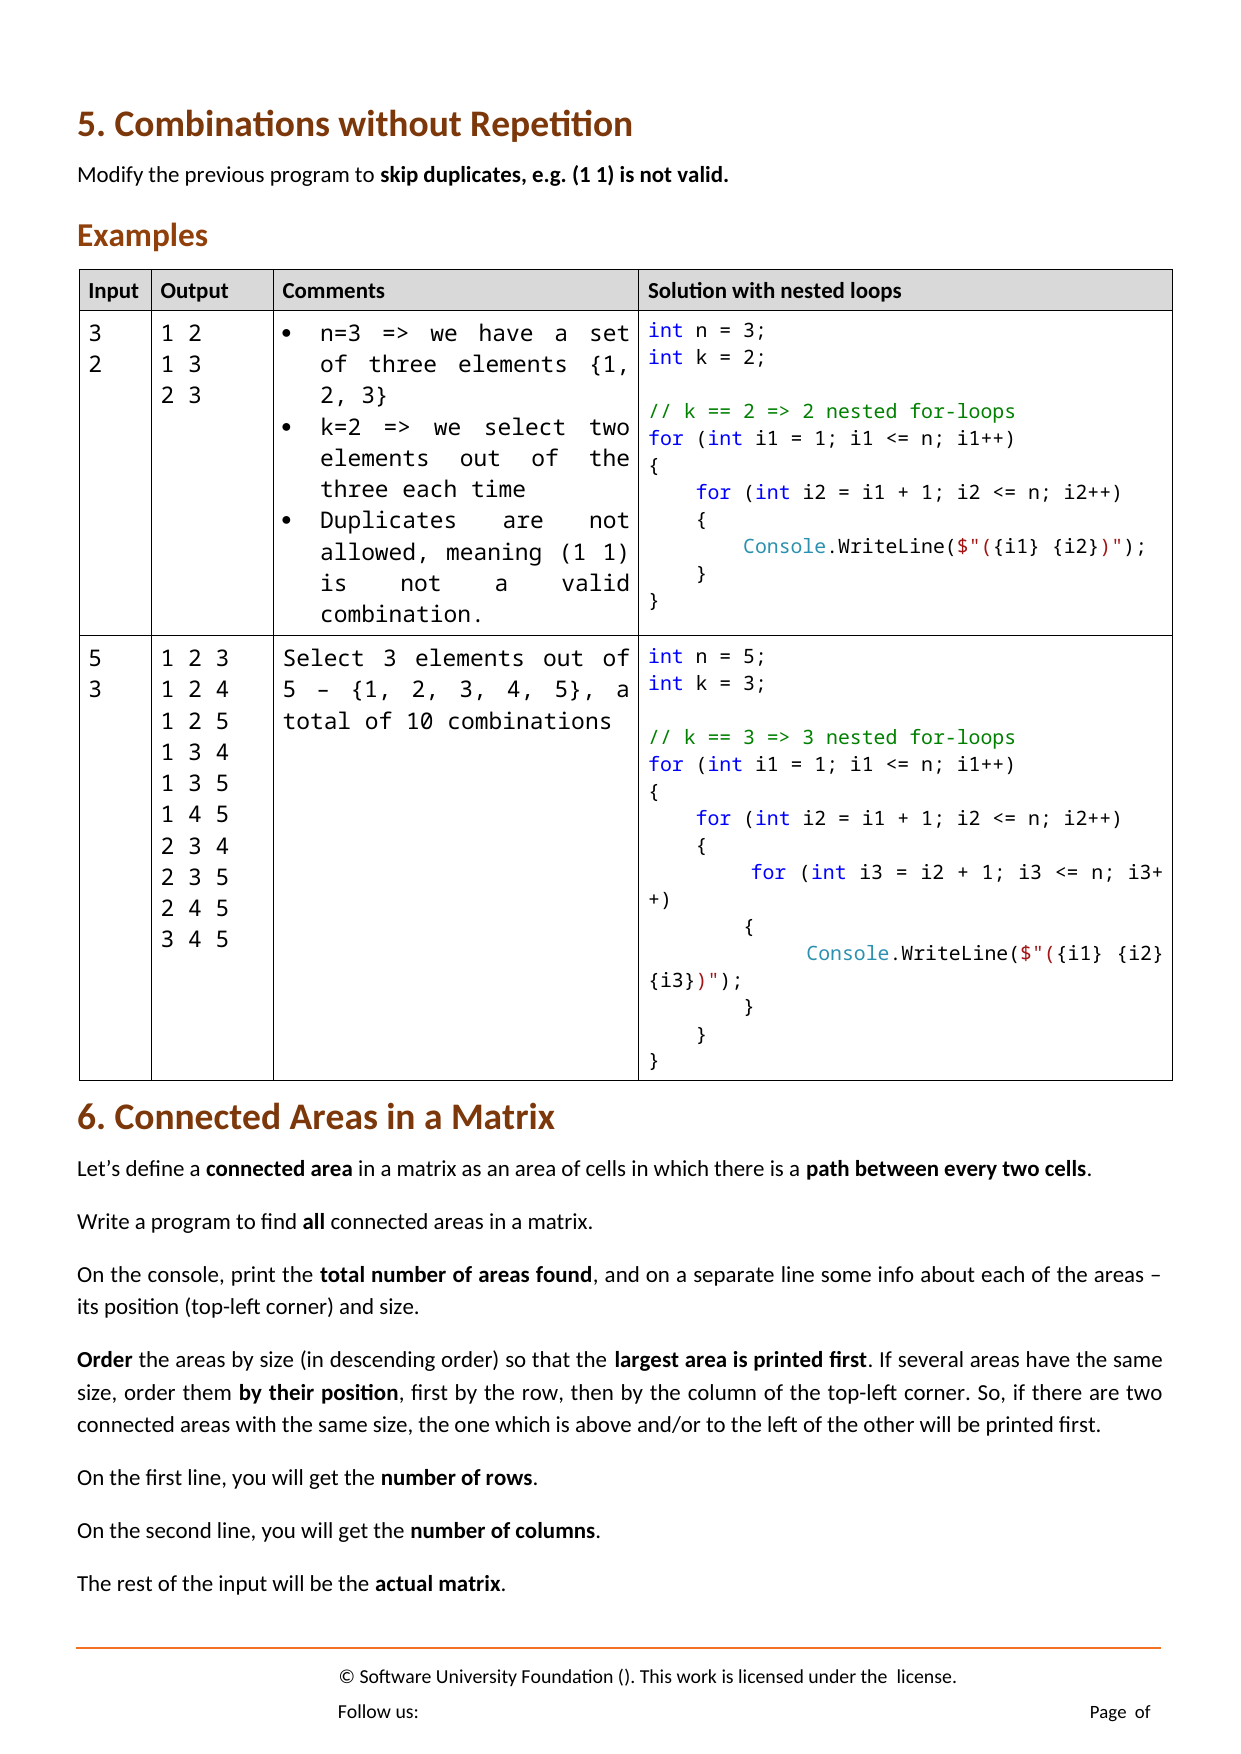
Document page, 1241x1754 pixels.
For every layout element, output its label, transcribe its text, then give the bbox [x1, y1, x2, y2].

subtitle Combinations without Repetition [77, 99, 1163, 145]
table_cell 1 2 3 1 2 4 1 2 5 1 3 4 1 3 5 1 4 5 2 3 4 2 3 5 2 4 5 3 4 5 [152, 636, 273, 1080]
subtitle Connected Areas in a Matrix [77, 1093, 1163, 1139]
text On the second line, you will get the number of columns. [77, 1516, 1163, 1544]
text Let’s define a connected area in a matrix as an area of cells in which there is a path between every two cells. [77, 1154, 1163, 1182]
text Write a program to find all connected areas in a matrix. [77, 1207, 1163, 1235]
table_header Input [80, 270, 151, 310]
table_header Solution with nested loops [639, 270, 1172, 310]
subtitle Examples [77, 214, 1163, 254]
text Modify the previous program to skip duplicates, e.g. (1 1) is not valid. [77, 161, 1163, 189]
text The rest of the input will be the actual matrix. [77, 1569, 1163, 1597]
table_header Output [152, 270, 273, 310]
text On the console, print the total number of areas found, and on a separate line some info about each of the areas – its position (top-left corner) and size. [77, 1260, 1163, 1321]
table_header Comments [274, 270, 638, 310]
table_cell n=3 => we have a set of three elements {1, 2, 3} k=2 => we select two elements out of the three each time Duplicates are not allowed, meaning (1 1) is not a valid combination. [274, 311, 638, 635]
table_cell 3 2 [80, 311, 151, 635]
table_cell int n = 5; int k = 3; // k == 3 => 3 nested for-loops for (int i1 = 1; i1 <= n; i1++) { for (int i2 = i1 + 1; i2 <= n; i2++) { for (int i3 = i2 + 1; i3 <= n; i3++) { Console.WriteLine($"({i1} {i2} {i3})"); } } } [639, 636, 1172, 1080]
text Order the areas by size (in descending order) so that the largest area is printed first. If several areas have the same size, order them by their position, first by the row, then by the column of the top-left corner. So, if there are two connected areas with the same size, the one which is above and/or to the left of the other will be printed first. [77, 1346, 1163, 1438]
text On the first line, you will get the number of rows. [77, 1463, 1163, 1491]
table_cell 5 3 [80, 636, 151, 1080]
table_cell 1 2 1 3 2 3 [152, 311, 273, 635]
table_cell int n = 3; int k = 2; // k == 2 => 2 nested for-loops for (int i1 = 1; i1 <= n; i1++) { for (int i2 = i1 + 1; i2 <= n; i2++) { Console.WriteLine($"({i1} {i2})"); } } [639, 311, 1172, 635]
table_cell Select 3 elements out of 5 – {1, 2, 3, 4, 5}, a total of 10 combinations [274, 636, 638, 1080]
